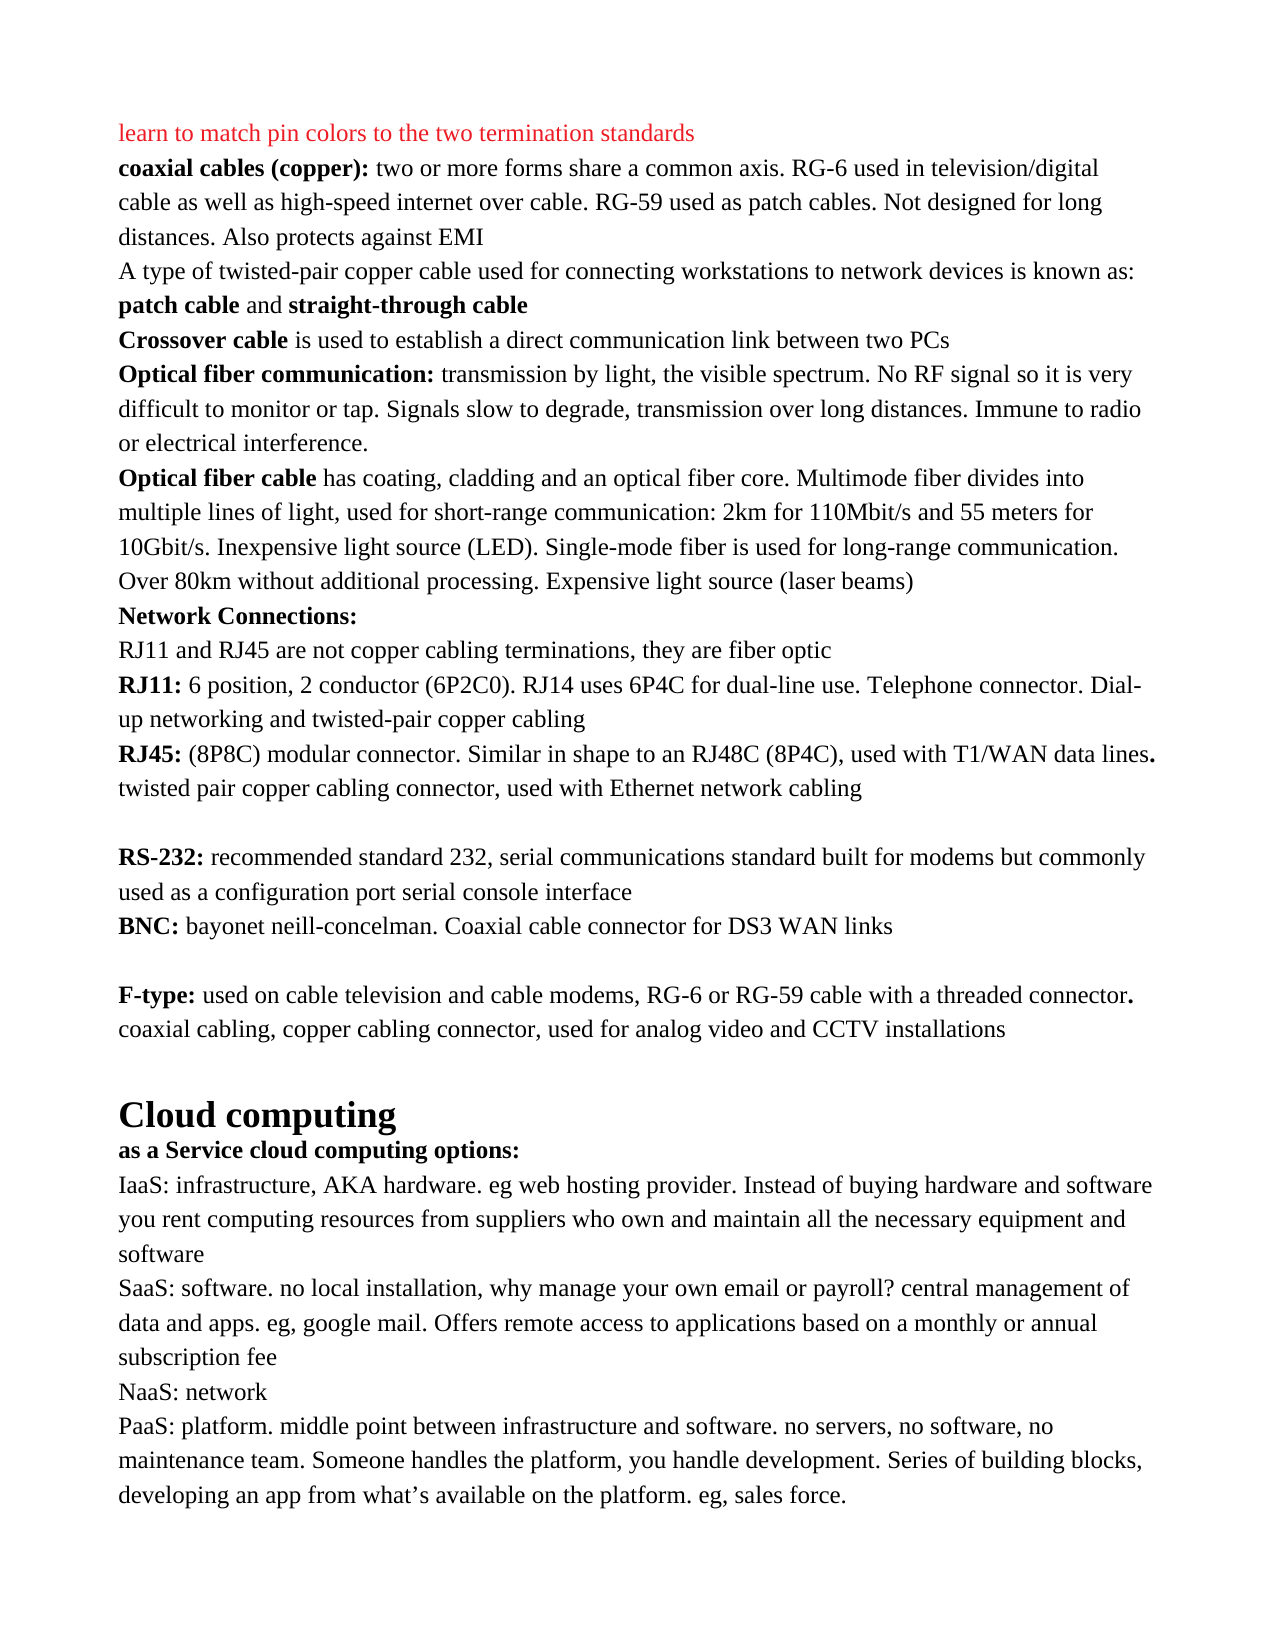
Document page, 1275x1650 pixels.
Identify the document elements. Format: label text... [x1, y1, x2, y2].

text as a Service cloud computing options: [118, 1135, 1157, 1164]
text RS-232: recommended standard 232, serial communications standard built for modems but commonly used as a configuration port serial console interface [118, 842, 1157, 905]
text RJ11: 6 position, 2 conductor (6P2C0). RJ14 uses 6P4C for dual-line use. Telephone connector. Dial-up networking and twisted-pair copper cabling [118, 670, 1157, 733]
text Optical fiber cable has coating, cladding and an optical fiber core. Multimode fiber divides into multiple lines of light, used for short-range communication: 2km for 110Mbit/s and 55 meters for 10Gbit/s. Inexpensive light source (LED). Single-mode fiber is used for long-range communication. Over 80km without additional processing. Expensive light source (laser beams) [118, 463, 1157, 595]
text Crossover cable is used to establish a direct communication link between two PCs [118, 325, 1157, 354]
text F-type: used on cable television and cable modems, RG-6 or RG-59 cable with a threaded connector. coaxial cabling, copper cabling connector, used for analog video and CCTV installations [118, 980, 1157, 1043]
text RJ11 and RJ45 are not copper cabling terminations, they are fiber optic [118, 635, 1157, 664]
text PaaS: platform. middle point between infrastructure and software. no servers, no software, no maintenance team. Someone handles the platform, you handle development. Series of building blocks, developing an app from what’s available on the platform. eg, sales force. [118, 1411, 1157, 1509]
text Optical fiber communication: transmission by light, the visible spectrum. No RF signal so it is very difficult to monitor or tap. Signals slow to degrade, transmission over long distances. Immune to radio or electrical interference. [118, 359, 1157, 457]
text SaaS: software. no local installation, why manage your own email or payroll? central management of data and apps. eg, google mail. Offers remote access to applications based on a monthly or annual subscription fee [118, 1273, 1157, 1371]
text Network Connections: [118, 601, 1157, 629]
text Cloud computing [118, 1092, 1157, 1135]
text NaaS: network [118, 1377, 1157, 1405]
text A type of twisted-pair copper cable used for connecting workstations to network devices is known as: patch cable and straight-through cable [118, 256, 1157, 319]
text BNC: bayonet neill-concelman. Coaxial cable connector for DS3 WAN links [118, 911, 1157, 940]
text learn to match pin colors to the two termination standards [118, 118, 1157, 147]
text RJ45: (8P8C) modular connector. Similar in shape to an RJ48C (8P4C), used with T1/WAN data lines. twisted pair copper cabling connector, used with Ethernet network cabling [118, 739, 1157, 802]
text coaxial cables (copper): two or more forms share a common axis. RG-6 used in television/digital cable as well as high-speed internet over cable. RG-59 used as patch cables. Not designed for long distances. Also protects against EMI [118, 153, 1157, 250]
text IaaS: infrastructure, AKA hardware. eg web hosting provider. Instead of buying hardware and software you rent computing resources from suppliers who own and maintain all the necessary equipment and software [118, 1170, 1157, 1267]
